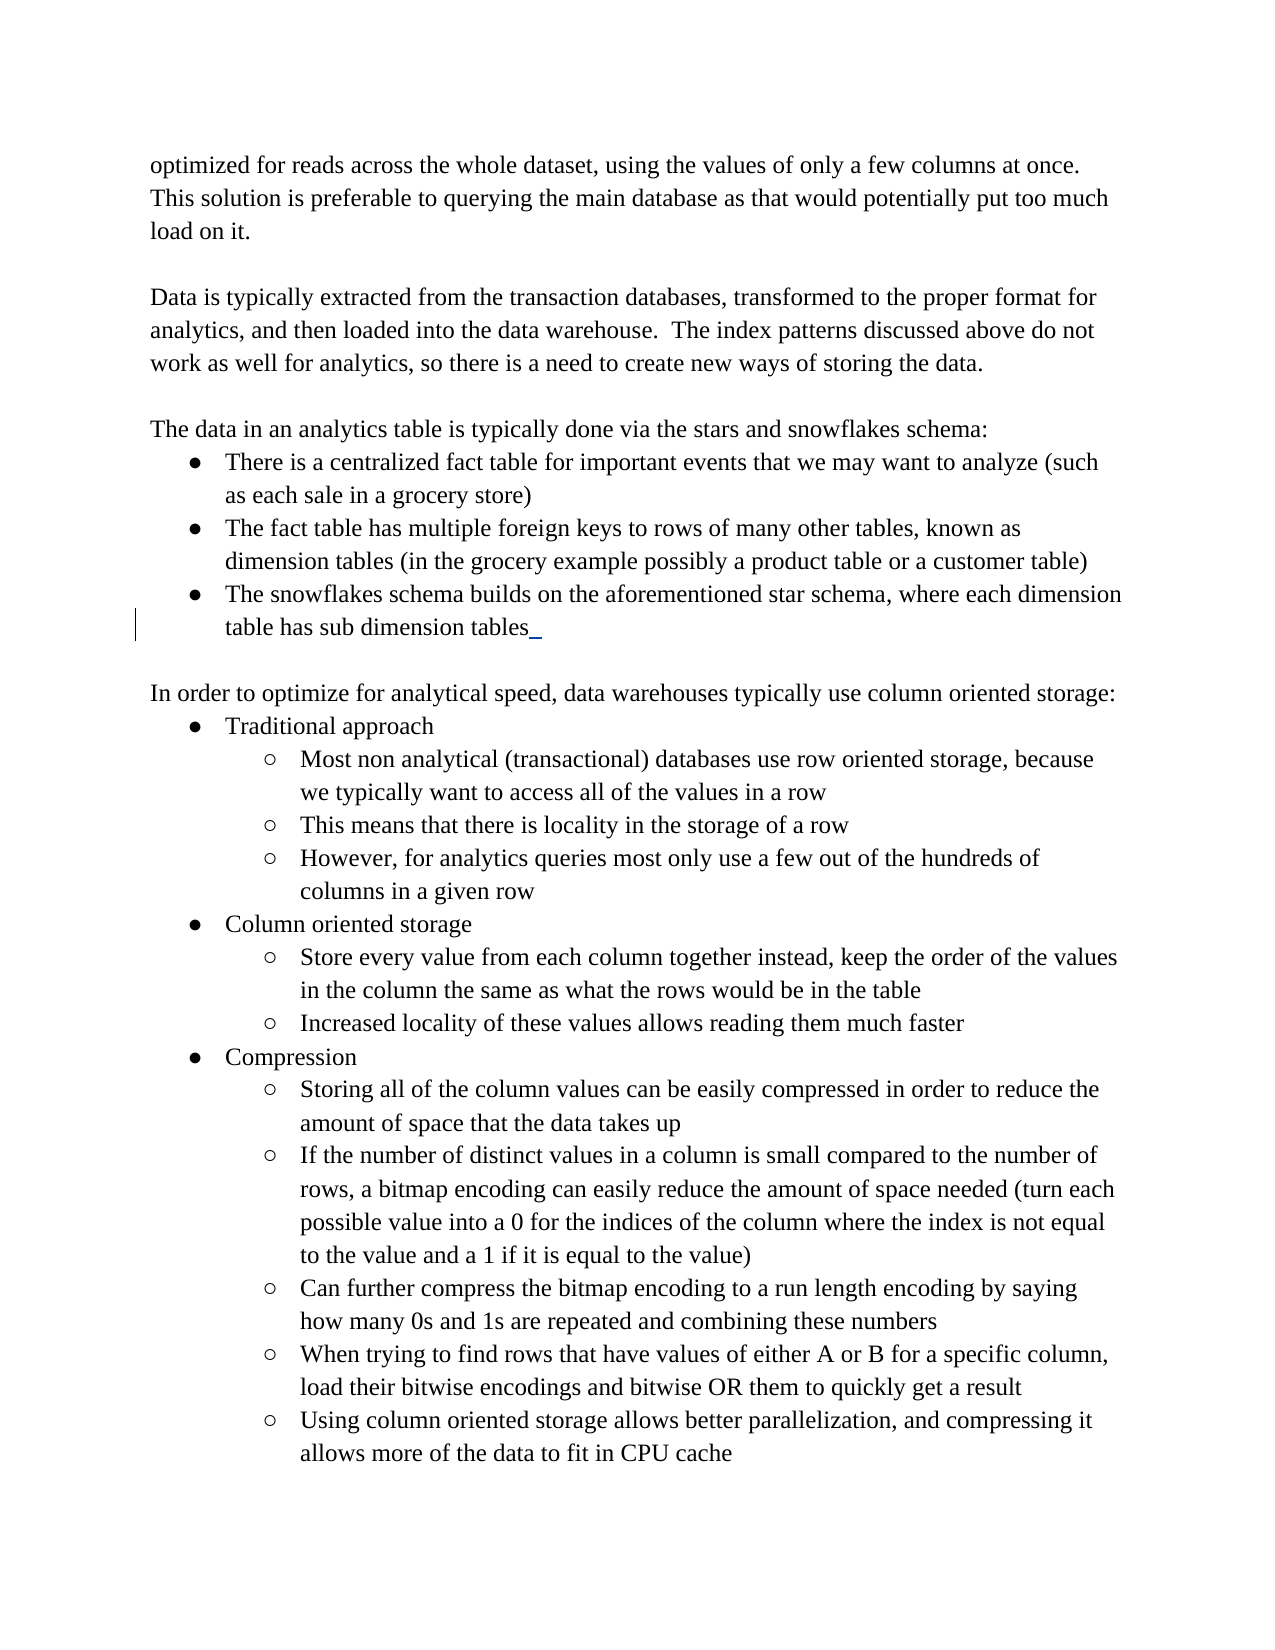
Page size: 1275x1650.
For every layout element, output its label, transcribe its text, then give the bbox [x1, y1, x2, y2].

list Most non analytical (transactional) databases use row oriented storage, because we typically want to access all of the values in a row [262, 744, 1125, 806]
list Using column oriented storage allows better parallelization, and compressing it allows more of the data to fit in CPU cache [262, 1405, 1125, 1467]
list The snowflakes schema builds on the aforementioned star schema, where each dimension table has sub dimension tables [187, 579, 1125, 641]
list This means that there is locality in the storage of a row [262, 810, 1125, 839]
list Can further compress the bitmap encoding to a run length encoding by saying how many 0s and 1s are repeated and combining these numbers [262, 1273, 1125, 1334]
list Storing all of the column values can be easily compressed in order to reduce the amount of space that the data takes up [262, 1074, 1125, 1136]
text optimized for reads across the whole dataset, using the values of only a few columns at once. This solution is preferable to querying the main database as that would potentially put too much load on it. [150, 150, 1125, 245]
list The fact table has multiple foreign keys to rows of many other tables, known as dimension tables (in the grocery example possibly a product table or a customer table) [187, 513, 1125, 575]
list Traditional approach [187, 711, 1125, 740]
text In order to optimize for analytical speed, data warehouses typically use column oriented storage: [150, 678, 1125, 707]
list Store every value from each column together instead, keep the order of the values in the column the same as what the rows would be in the table [262, 942, 1125, 1004]
list Increased locality of these values allows reading them much faster [262, 1008, 1125, 1037]
list However, for analytics queries most only use a few out of the hundreds of columns in a given row [262, 843, 1125, 905]
list When trying to find rows that have values of either A or B for a specific column, load their bitwise encodings and bitwise OR them to quickly get a result [262, 1339, 1125, 1401]
text The data in an analytics table is typically done via the stars and snowflakes schema: [150, 414, 1125, 443]
list Compression [187, 1042, 1125, 1070]
list There is a centralized fact table for important events that we may want to analyze (such as each sale in a grocery store) [187, 447, 1125, 509]
text Data is typically extracted from the transaction databases, transformed to the proper format for analytics, and then loaded into the data warehouse. The index patterns discussed above do not work as well for analytics, so there is a need to create new ways of storing the data. [150, 282, 1125, 377]
list If the number of distinct values in a column is small compared to the number of rows, a bitmap encoding can easily reduce the amount of space needed (turn each possible value into a 0 for the indices of the column where the index is not equal to the value and a 1 if it is equal to the value) [262, 1141, 1125, 1268]
list Column oriented storage [187, 909, 1125, 938]
